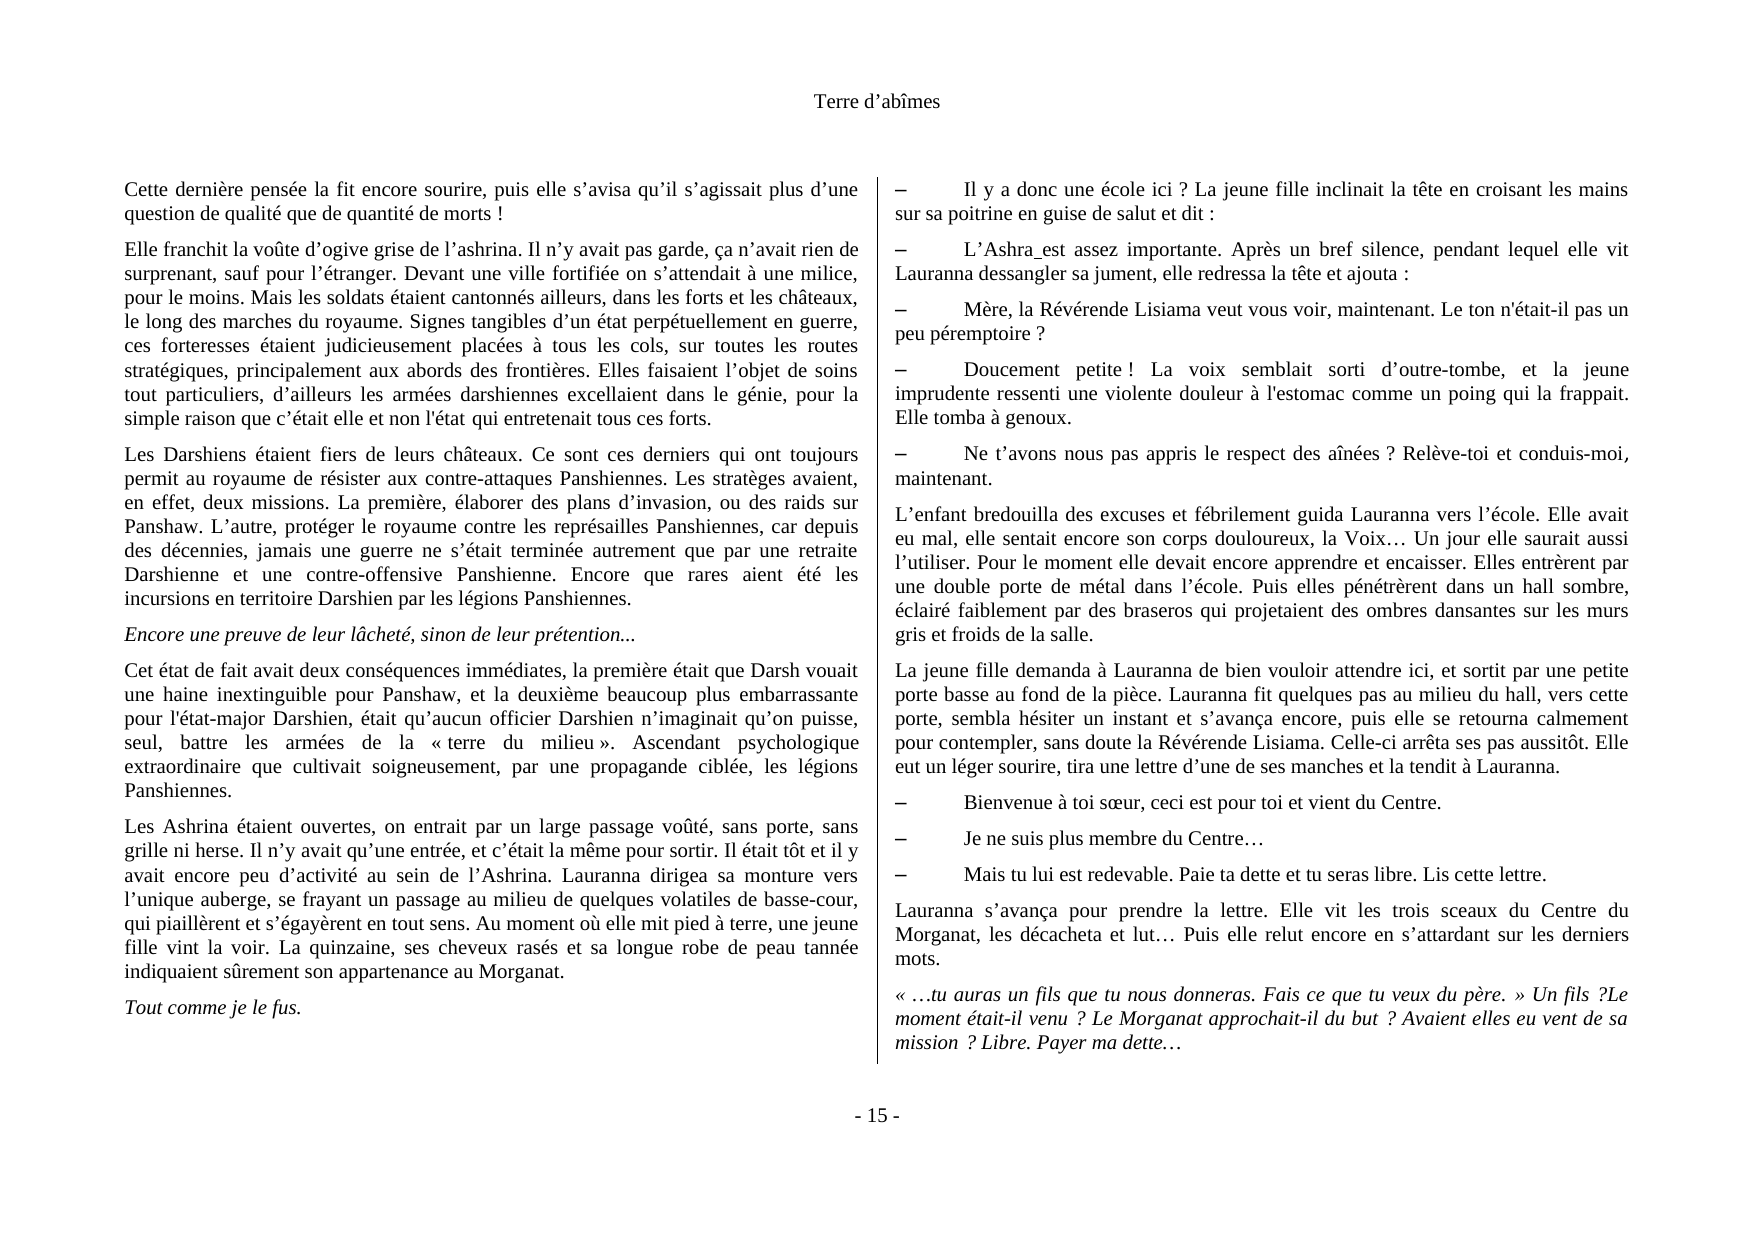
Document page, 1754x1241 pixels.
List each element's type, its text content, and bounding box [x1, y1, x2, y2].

text L’enfant bredouilla des excuses et fébrilement guida Lauranna vers l’école. Elle avait eu mal, elle sentait encore son corps douloureux, la Voix… Un jour elle saurait aussi l’utiliser. Pour le moment elle devait encore apprendre et encaisser. Elles entrèrent par une double porte de métal dans l’école. Puis elles pénétrèrent dans un hall sombre, éclairé faiblement par des braseros qui projetaient des ombres dansantes sur les murs gris et froids de la salle. [895, 502, 1630, 646]
text Elle franchit la voûte d’ogive grise de l’ashrina. Il n’y avait pas garde, ça n’avait rien de surprenant, sauf pour l’étranger. Devant une ville fortifiée on s’attendait à une milice, pour le moins. Mais les soldats étaient cantonnés ailleurs, dans les forts et les châteaux, le long des marches du royaume. Signes tangibles d’un état perpétuellement en guerre, ces forteresses étaient judicieusement placées à tous les cols, sur toutes les routes stratégiques, principalement aux abords des frontières. Elles faisaient l’objet de soins tout particuliers, d’ailleurs les armées darshiennes excellaient dans le génie, pour la simple raison que c’était elle et non l'état qui entretenait tous ces forts. [124, 237, 859, 430]
text Cet état de fait avait deux conséquences immédiates, la première était que Darsh vouait une haine inextinguible pour Panshaw, et la deuxième beaucoup plus embarrassante pour l'état-major Darshien, était qu’aucun officier Darshien n’imaginait qu’on puisse, seul, battre les armées de la « terre du milieu ». Ascendant psychologique extraordinaire que cultivait soigneusement, par une propagande ciblée, les légions Panshiennes. [124, 658, 859, 802]
list Bienvenue à toi sœur, ceci est pour toi et vient du Centre. [895, 790, 1630, 814]
text Encore une preuve de leur lâcheté, sinon de leur prétention... [124, 622, 859, 646]
text Cette dernière pensée la fit encore sourire, puis elle s’avisa qu’il s’agissait plus d’une question de qualité que de quantité de morts ! [124, 177, 859, 225]
text Tout comme je le fus. [124, 995, 859, 1019]
list Ne t’avons nous pas appris le respect des aînées ? Relève-toi et conduis-moi, maintenant. [895, 441, 1630, 490]
list Doucement petite ! La voix semblait sorti d’outre-tombe, et la jeune imprudente ressenti une violente douleur à l'estomac comme un poing qui la frappait. Elle tomba à genoux. [895, 357, 1630, 429]
list L’Ashra est assez importante. Après un bref silence, pendant lequel elle vit Lauranna dessangler sa jument, elle redressa la tête et ajouta : [895, 237, 1630, 285]
text La jeune fille demanda à Lauranna de bien vouloir attendre ici, et sortit par une petite porte basse au fond de la pièce. Lauranna fit quelques pas au milieu du hall, vers cette porte, sembla hésiter un instant et s’avança encore, puis elle se retourna calmement pour contempler, sans doute la Révérende Lisiama. Celle-ci arrêta ses pas aussitôt. Elle eut un léger sourire, tira une lettre d’une de ses manches et la tendit à Lauranna. [895, 658, 1630, 778]
text Les Ashrina étaient ouvertes, on entrait par un large passage voûté, sans porte, sans grille ni herse. Il n’y avait qu’une entrée, et c’était la même pour sortir. Il était tôt et il y avait encore peu d’activité au sein de l’Ashrina. Lauranna dirigea sa monture vers l’unique auberge, se frayant un passage au milieu de quelques volatiles de basse-cour, qui piaillèrent et s’égayèrent en tout sens. Au moment où elle mit pied à terre, une jeune fille vint la voir. La quinzaine, ses cheveux rasés et sa longue robe de peau tannée indiquaient sûrement son appartenance au Morganat. [124, 814, 859, 983]
text Lauranna s’avança pour prendre la lettre. Elle vit les trois sceaux du Centre du Morganat, les décacheta et lut… Puis elle relut encore en s’attardant sur les derniers mots. [895, 898, 1630, 970]
list Mais tu lui est redevable. Paie ta dette et tu seras libre. Lis cette lettre. [895, 862, 1630, 886]
text « …tu auras un fils que tu nous donneras. Fais ce que tu veux du père. » Un fils ?Le moment était-il venu ? Le Morganat approchait-il du but ? Avaient elles eu vent de sa mission ? Libre. Payer ma dette… [895, 982, 1630, 1054]
list Il y a donc une école ici ? La jeune fille inclinait la tête en croisant les mains sur sa poitrine en guise de salut et dit : [895, 177, 1630, 225]
list Mère, la Révérende Lisiama veut vous voir, maintenant. Le ton n'était-il pas un peu péremptoire ? [895, 297, 1630, 345]
text Les Darshiens étaient fiers de leurs châteaux. Ce sont ces derniers qui ont toujours permit au royaume de résister aux contre-attaques Panshiennes. Les stratèges avaient, en effet, deux missions. La première, élaborer des plans d’invasion, ou des raids sur Panshaw. L’autre, protéger le royaume contre les représailles Panshiennes, car depuis des décennies, jamais une guerre ne s’était terminée autrement que par une retraite Darshienne et une contre-offensive Panshienne. Encore que rares aient été les incursions en territoire Darshien par les légions Panshiennes. [124, 442, 859, 610]
list Je ne suis plus membre du Centre… [895, 826, 1630, 850]
